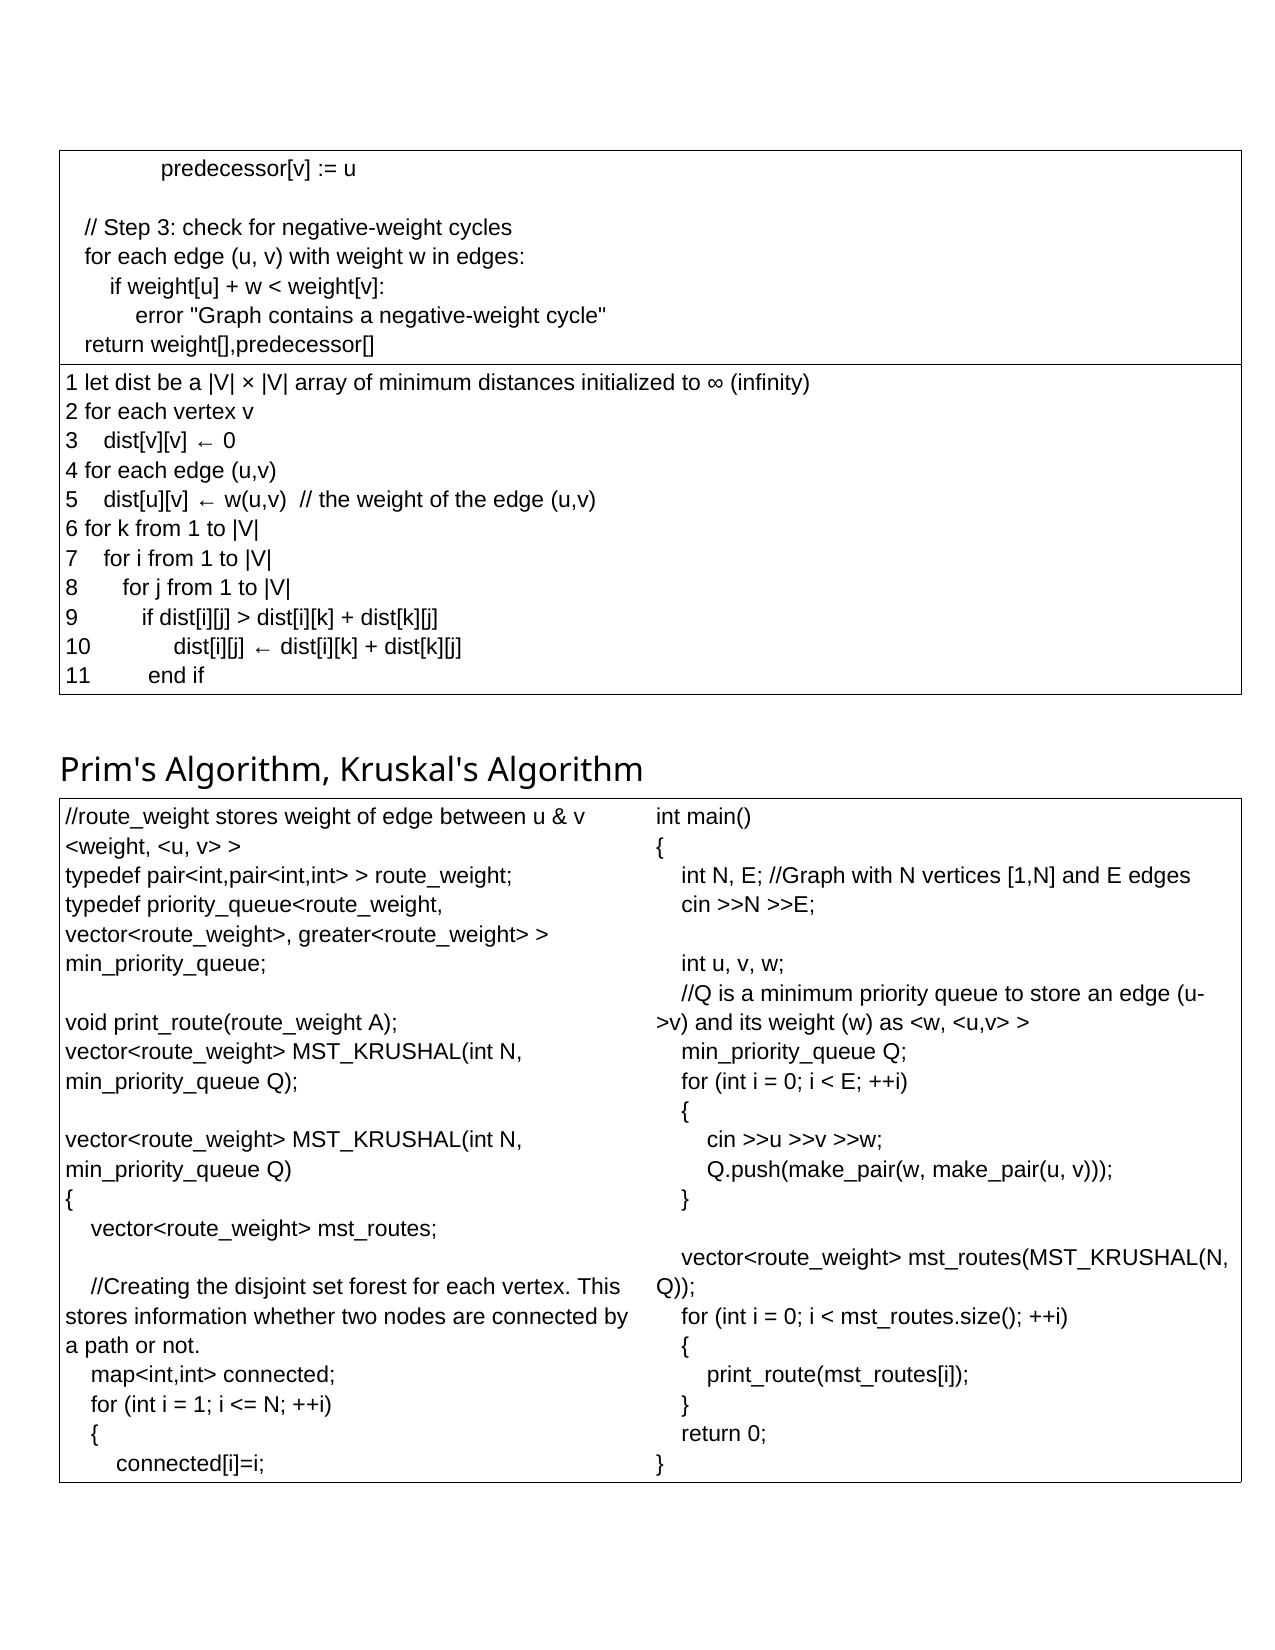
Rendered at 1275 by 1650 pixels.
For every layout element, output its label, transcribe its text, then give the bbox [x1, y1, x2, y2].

table_header int main() { int N, E; //Graph with N vertices [1,N] and E edges cin >>N >>E; int u, v, w; //Q is a minimum priority queue to store an edge (u->v) and its weight (w) as <w, <u,v> > min_priority_queue Q; for (int i = 0; i < E; ++i) { cin >>u >>v >>w; Q.push(make_pair(w, make_pair(u, v))); } vector<route_weight> mst_routes(MST_KRUSHAL(N, Q)); for (int i = 0; i < mst_routes.size(); ++i) { print_route(mst_routes[i]); } return 0; } [650, 799, 1241, 1482]
table_cell 1 let dist be a |V| × |V| array of minimum distances initialized to ∞ (infinity) 2 for each vertex v 3 dist[v][v] ← 0 4 for each edge (u,v) 5 dist[u][v] ← w(u,v) // the weight of the edge (u,v) 6 for k from 1 to |V| 7 for i from 1 to |V| 8 for j from 1 to |V| 9 if dist[i][j] > dist[i][k] + dist[k][j] 10 dist[i][j] ← dist[i][k] + dist[k][j] 11 end if [60, 365, 1241, 694]
table_cell predecessor[v] := u // Step 3: check for negative-weight cycles for each edge (u, v) with weight w in edges: if weight[u] + w < weight[v]: error "Graph contains a negative-weight cycle" return weight[],predecessor[] [60, 151, 1241, 363]
subtitle Prim's Algorithm, Kruskal's Algorithm [59, 746, 1241, 791]
table_header //route_weight stores weight of edge between u & v <weight, <u, v> > typedef pair<int,pair<int,int> > route_weight; typedef priority_queue<route_weight, vector<route_weight>, greater<route_weight> > min_priority_queue; void print_route(route_weight A); vector<route_weight> MST_KRUSHAL(int N, min_priority_queue Q); vector<route_weight> MST_KRUSHAL(int N, min_priority_queue Q) { vector<route_weight> mst_routes; //Creating the disjoint set forest for each vertex. This stores information whether two nodes are connected by a path or not. map<int,int> connected; for (int i = 1; i <= N; ++i) { connected[i]=i; [60, 799, 650, 1482]
